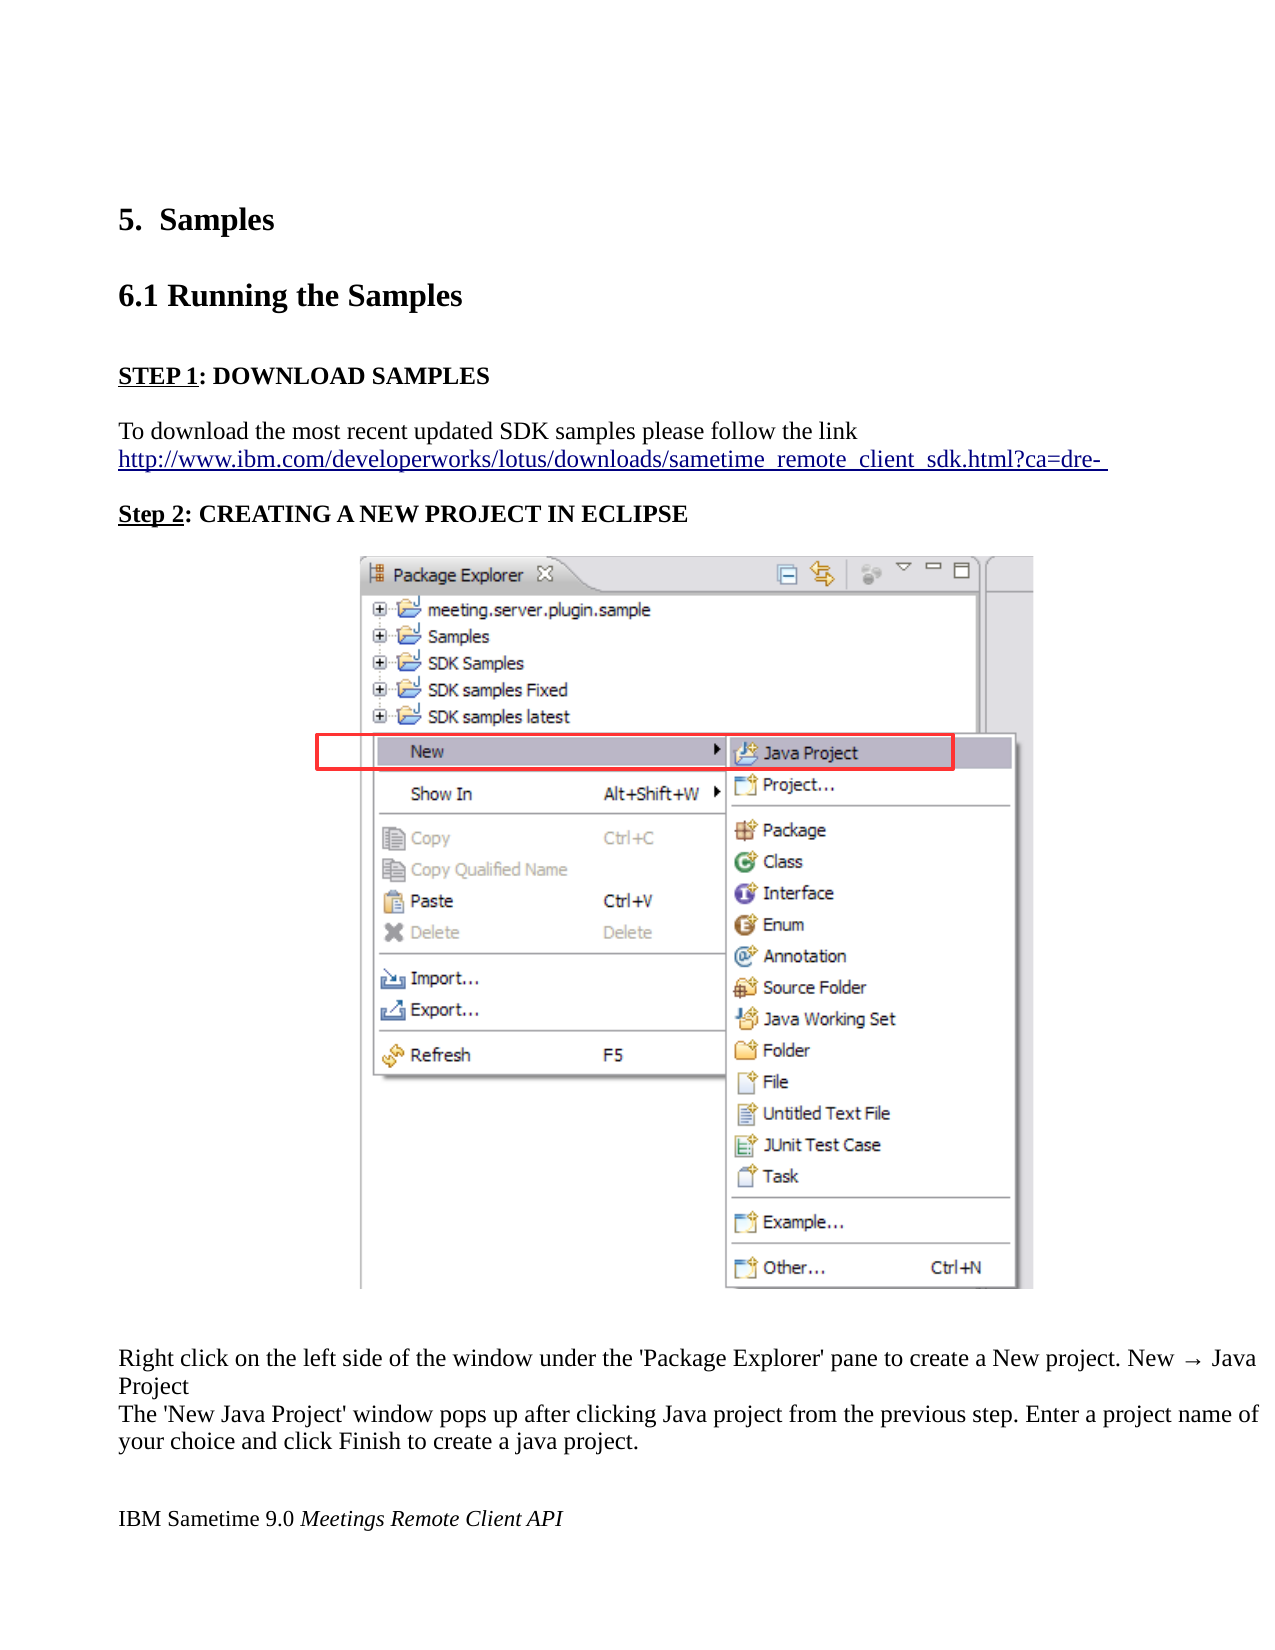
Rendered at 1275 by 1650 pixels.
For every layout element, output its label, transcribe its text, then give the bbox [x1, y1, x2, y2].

text STEP 1: DOWNLOAD SAMPLES [118, 362, 1275, 390]
text To download the most recent updated SDK samples please follow the link http://www.ibm.com/developerworks/lotus/downloads/sametime_remote_client_sdk.html?ca=dre- [118, 417, 1275, 473]
subtitle Samples [118, 201, 1275, 237]
text The 'New Java Project' window pops up after clicking Java project from the previous step. Enter a project name of your choice and click Finish to create a java project. [118, 1400, 1275, 1455]
text Step 2: CREATING A NEW PROJECT IN ECLIPSE [118, 501, 1275, 528]
subtitle 6.1 Running the Samples [118, 277, 1275, 313]
text Right click on the left side of the window under the 'Package Explorer' pane to create a New project. New → Java Project [118, 1344, 1275, 1400]
